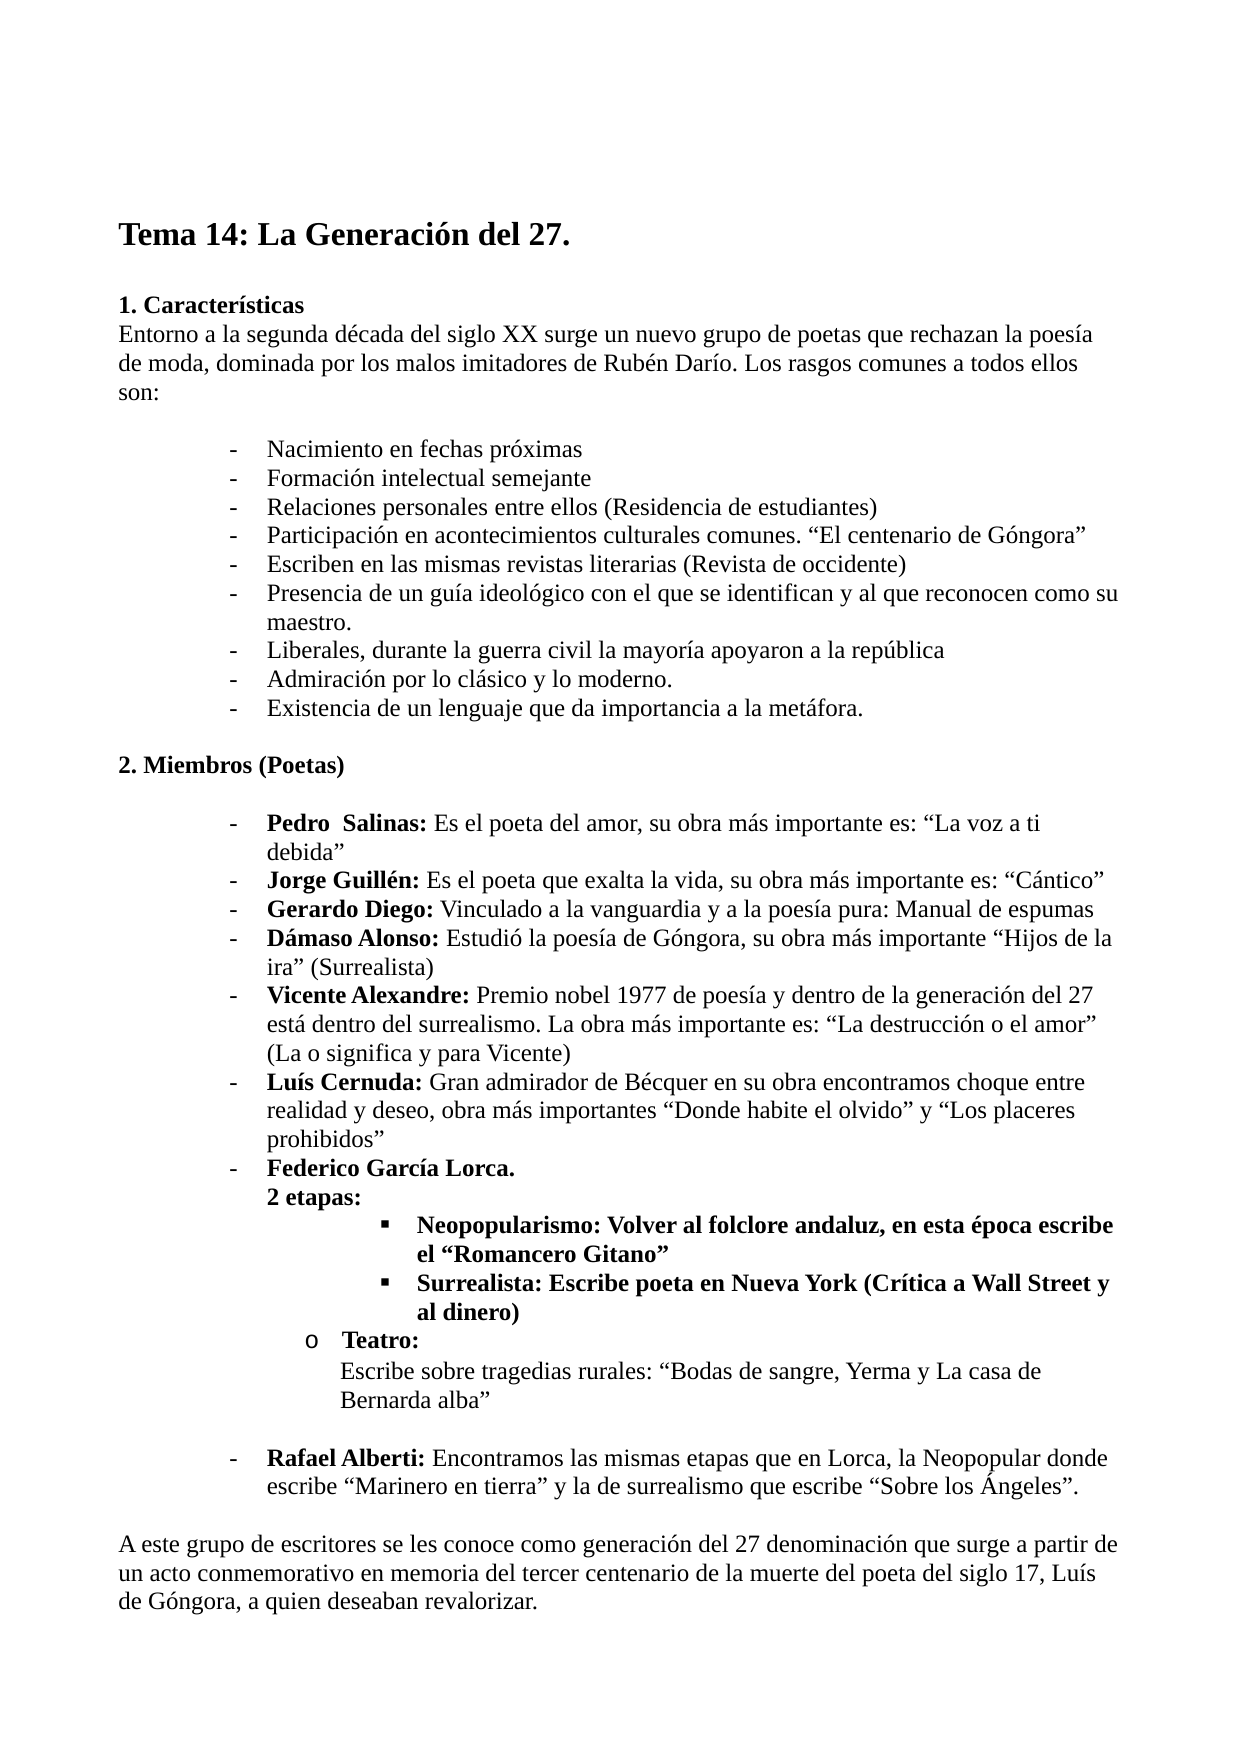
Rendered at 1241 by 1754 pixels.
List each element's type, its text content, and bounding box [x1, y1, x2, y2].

list Relaciones personales entre ellos (Residencia de estudiantes) [229, 492, 1122, 521]
list Escriben en las mismas revistas literarias (Revista de occidente) [229, 549, 1122, 578]
list Neopopularismo: Volver al folclore andaluz, en esta época escribe el “Romancero Gitano” [379, 1211, 1122, 1268]
list Dámaso Alonso: Estudió la poesía de Góngora, su obra más importante “Hijos de la ira” (Surrealista) [229, 923, 1122, 981]
list Participación en acontecimientos culturales comunes. “El centenario de Góngora” [229, 521, 1122, 549]
list Nacimiento en fechas próximas [229, 434, 1122, 463]
text Escribe sobre tragedias rurales: “Bodas de sangre, Yerma y La casa de Bernarda alba” [340, 1356, 1122, 1414]
list Liberales, durante la guerra civil la mayoría apoyaron a la república [229, 636, 1122, 664]
list Jorge Guillén: Es el poeta que exalta la vida, su obra más importante es: “Cántico” [229, 866, 1122, 894]
list Surrealista: Escribe poeta en Nueva York (Crítica a Wall Street y al dinero) [379, 1268, 1122, 1326]
text 1. Características [118, 291, 1122, 319]
list Vicente Alexandre: Premio nobel 1977 de poesía y dentro de la generación del 27 está dentro del surrealismo. La obra más importante es: “La destrucción o el amor” (La o significa y para Vicente) [229, 981, 1122, 1067]
text A este grupo de escritores se les conoce como generación del 27 denominación que surge a partir de un acto conmemorativo en memoria del tercer centenario de la muerte del poeta del siglo 17, Luís de Góngora, a quien deseaban revalorizar. [118, 1529, 1122, 1615]
text Entorno a la segunda década del siglo XX surge un nuevo grupo de poetas que rechazan la poesía de moda, dominada por los malos imitadores de Rubén Darío. Los rasgos comunes a todos ellos son: [118, 319, 1122, 406]
list Admiración por lo clásico y lo moderno. [229, 664, 1122, 693]
text 2 etapas: [267, 1182, 1122, 1211]
list Federico García Lorca. [229, 1153, 1122, 1182]
list Luís Cernuda: Gran admirador de Bécquer en su obra encontramos choque entre realidad y deseo, obra más importantes “Donde habite el olvido” y “Los placeres prohibidos” [229, 1067, 1122, 1153]
list Teatro: [304, 1326, 1122, 1356]
text 2. Miembros (Poetas) [118, 751, 1122, 779]
list Pedro Salinas: Es el poeta del amor, su obra más importante es: “La voz a ti debida” [229, 808, 1122, 866]
list Gerardo Diego: Vinculado a la vanguardia y a la poesía pura: Manual de espumas [229, 894, 1122, 923]
list Existencia de un lenguaje que da importancia a la metáfora. [229, 693, 1122, 722]
list Formación intelectual semejante [229, 463, 1122, 492]
list Rafael Alberti: Encontramos las mismas etapas que en Lorca, la Neopopular donde escribe “Marinero en tierra” y la de surrealismo que escribe “Sobre los Ángeles”. [229, 1443, 1122, 1500]
text Tema 14: La Generación del 27. [118, 214, 1122, 252]
list Presencia de un guía ideológico con el que se identifican y al que reconocen como su maestro. [229, 578, 1122, 636]
